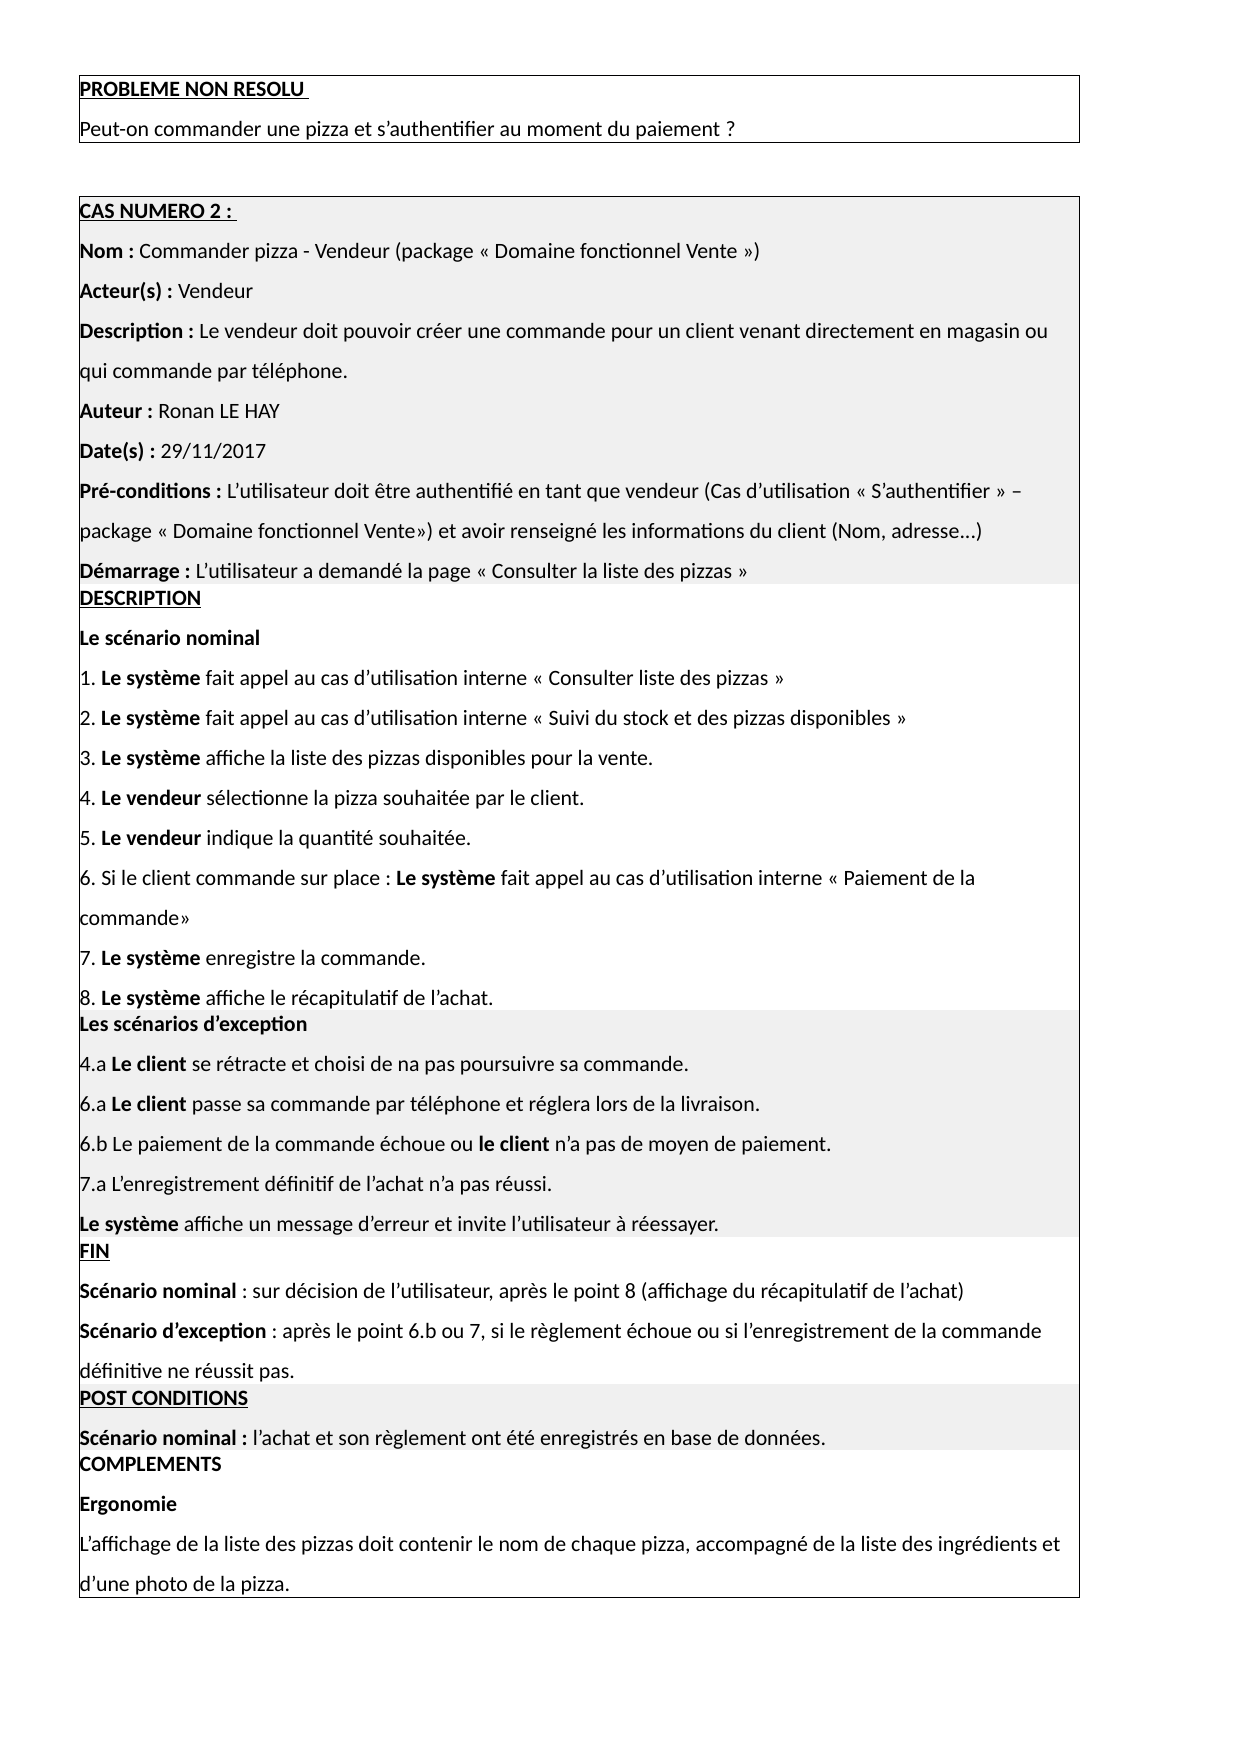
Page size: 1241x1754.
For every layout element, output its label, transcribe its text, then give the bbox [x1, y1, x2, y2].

table_cell COMPLEMENTS Ergonomie L’affichage de la liste des pizzas doit contenir le nom de chaque pizza, accompagné de la liste des ingrédients et d’une photo de la pizza. [80, 1450, 1079, 1597]
table_cell PROBLEME NON RESOLU Peut-on commander une pizza et s’authentifier au moment du paiement ? [80, 76, 1079, 142]
table_cell POST CONDITIONS Scénario nominal : l’achat et son règlement ont été enregistrés en base de données. [80, 1384, 1079, 1450]
table_cell DESCRIPTION Le scénario nominal 1. Le système fait appel au cas d’utilisation interne « Consulter liste des pizzas » 2. Le système fait appel au cas d’utilisation interne « Suivi du stock et des pizzas disponibles » 3. Le système affiche la liste des pizzas disponibles pour la vente. 4. Le vendeur sélectionne la pizza souhaitée par le client. 5. Le vendeur indique la quantité souhaitée. 6. Si le client commande sur place : Le système fait appel au cas d’utilisation interne « Paiement de la commande» 7. Le système enregistre la commande. 8. Le système affiche le récapitulatif de l’achat. [80, 584, 1079, 1010]
table_cell FIN Scénario nominal : sur décision de l’utilisateur, après le point 8 (affichage du récapitulatif de l’achat) Scénario d’exception : après le point 6.b ou 7, si le règlement échoue ou si l’enregistrement de la commande définitive ne réussit pas. [80, 1237, 1079, 1384]
table_cell Les scénarios d’exception 4.a Le client se rétracte et choisi de na pas poursuivre sa commande. 6.a Le client passe sa commande par téléphone et réglera lors de la livraison. 6.b Le paiement de la commande échoue ou le client n’a pas de moyen de paiement. 7.a L’enregistrement définitif de l’achat n’a pas réussi. Le système affiche un message d’erreur et invite l’utilisateur à réessayer. [80, 1010, 1079, 1237]
table_header CAS NUMERO 2 : Nom : Commander pizza - Vendeur (package « Domaine fonctionnel Vente ») Acteur(s) : Vendeur Description : Le vendeur doit pouvoir créer une commande pour un client venant directement en magasin ou qui commande par téléphone. Auteur : Ronan LE HAY Date(s) : 29/11/2017 Pré-conditions : L’utilisateur doit être authentifié en tant que vendeur (Cas d’utilisation « S’authentifier » – package « Domaine fonctionnel Vente») et avoir renseigné les informations du client (Nom, adresse...) Démarrage : L’utilisateur a demandé la page « Consulter la liste des pizzas » [80, 197, 1079, 584]
